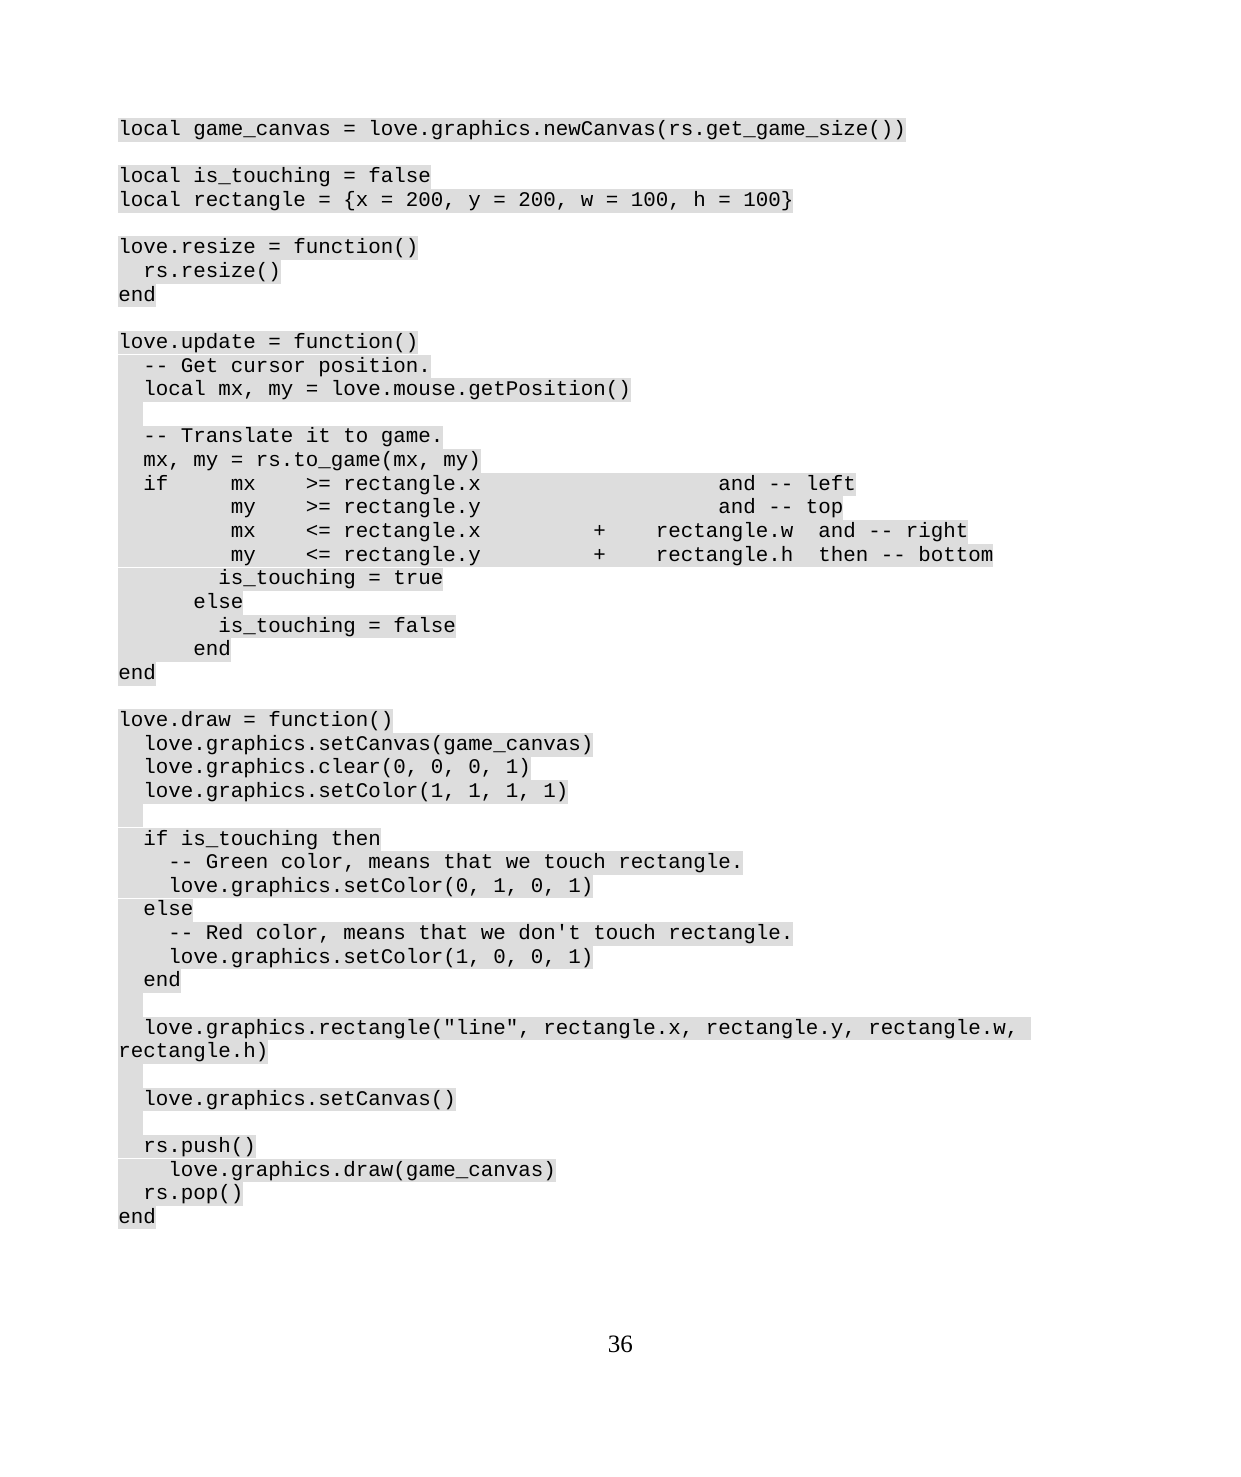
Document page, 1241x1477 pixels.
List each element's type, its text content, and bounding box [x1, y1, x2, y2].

text -- Red color, means that we don't touch rectangle. [793, 922, 1122, 946]
text love.graphics.setColor(1, 0, 0, 1) [593, 946, 1122, 969]
text -- Green color, means that we touch rectangle. [743, 851, 1122, 875]
text end [156, 1206, 1122, 1229]
text local rectangle = {x = 200, y = 200, w = 100, h = 100} [793, 189, 1122, 213]
text if is_touching then [118, 827, 1122, 851]
text rs.pop() [243, 1182, 1122, 1206]
text is_touching = false [456, 615, 1122, 638]
text end [231, 638, 1122, 662]
text love.update = function() [418, 331, 1122, 354]
text end [156, 284, 1122, 307]
text love.graphics.setColor(0, 1, 0, 1) [593, 875, 1122, 898]
text local game_canvas = love.graphics.newCanvas(rs.get_game_size()) [906, 118, 1122, 142]
text mx, my = rs.to_game(mx, my) [481, 449, 1122, 473]
text local is_touching = false [431, 165, 1122, 189]
text else [243, 591, 1122, 615]
text is_touching = true [118, 567, 1122, 591]
text end [181, 969, 1122, 993]
text else [118, 898, 1122, 922]
text -- Get cursor position. [118, 354, 1122, 378]
text my >= rectangle.y and -- top [843, 496, 1122, 520]
text rs.resize() [281, 260, 1122, 284]
text my <= rectangle.y + rectangle.h then -- bottom [993, 544, 1122, 567]
text love.graphics.rectangle("line", rectangle.x, rectangle.y, rectangle.w, rectangle.h) [268, 1017, 1122, 1064]
text -- Translate it to game. [443, 426, 1122, 449]
text mx <= rectangle.x + rectangle.w and -- right [968, 520, 1122, 544]
text love.draw = function() [393, 709, 1122, 733]
text love.resize = function() [418, 236, 1122, 260]
text if mx >= rectangle.x and -- left [856, 473, 1122, 496]
text rs.push() [256, 1135, 1122, 1158]
text end [156, 662, 1122, 686]
text local mx, my = love.mouse.getPosition() [631, 378, 1122, 402]
text love.graphics.setCanvas(game_canvas) [593, 733, 1122, 757]
text love.graphics.setColor(1, 1, 1, 1) [568, 780, 1122, 804]
text love.graphics.draw(game_canvas) [118, 1158, 1122, 1182]
text love.graphics.clear(0, 0, 0, 1) [531, 757, 1122, 780]
text love.graphics.setCanvas() [456, 1088, 1122, 1111]
